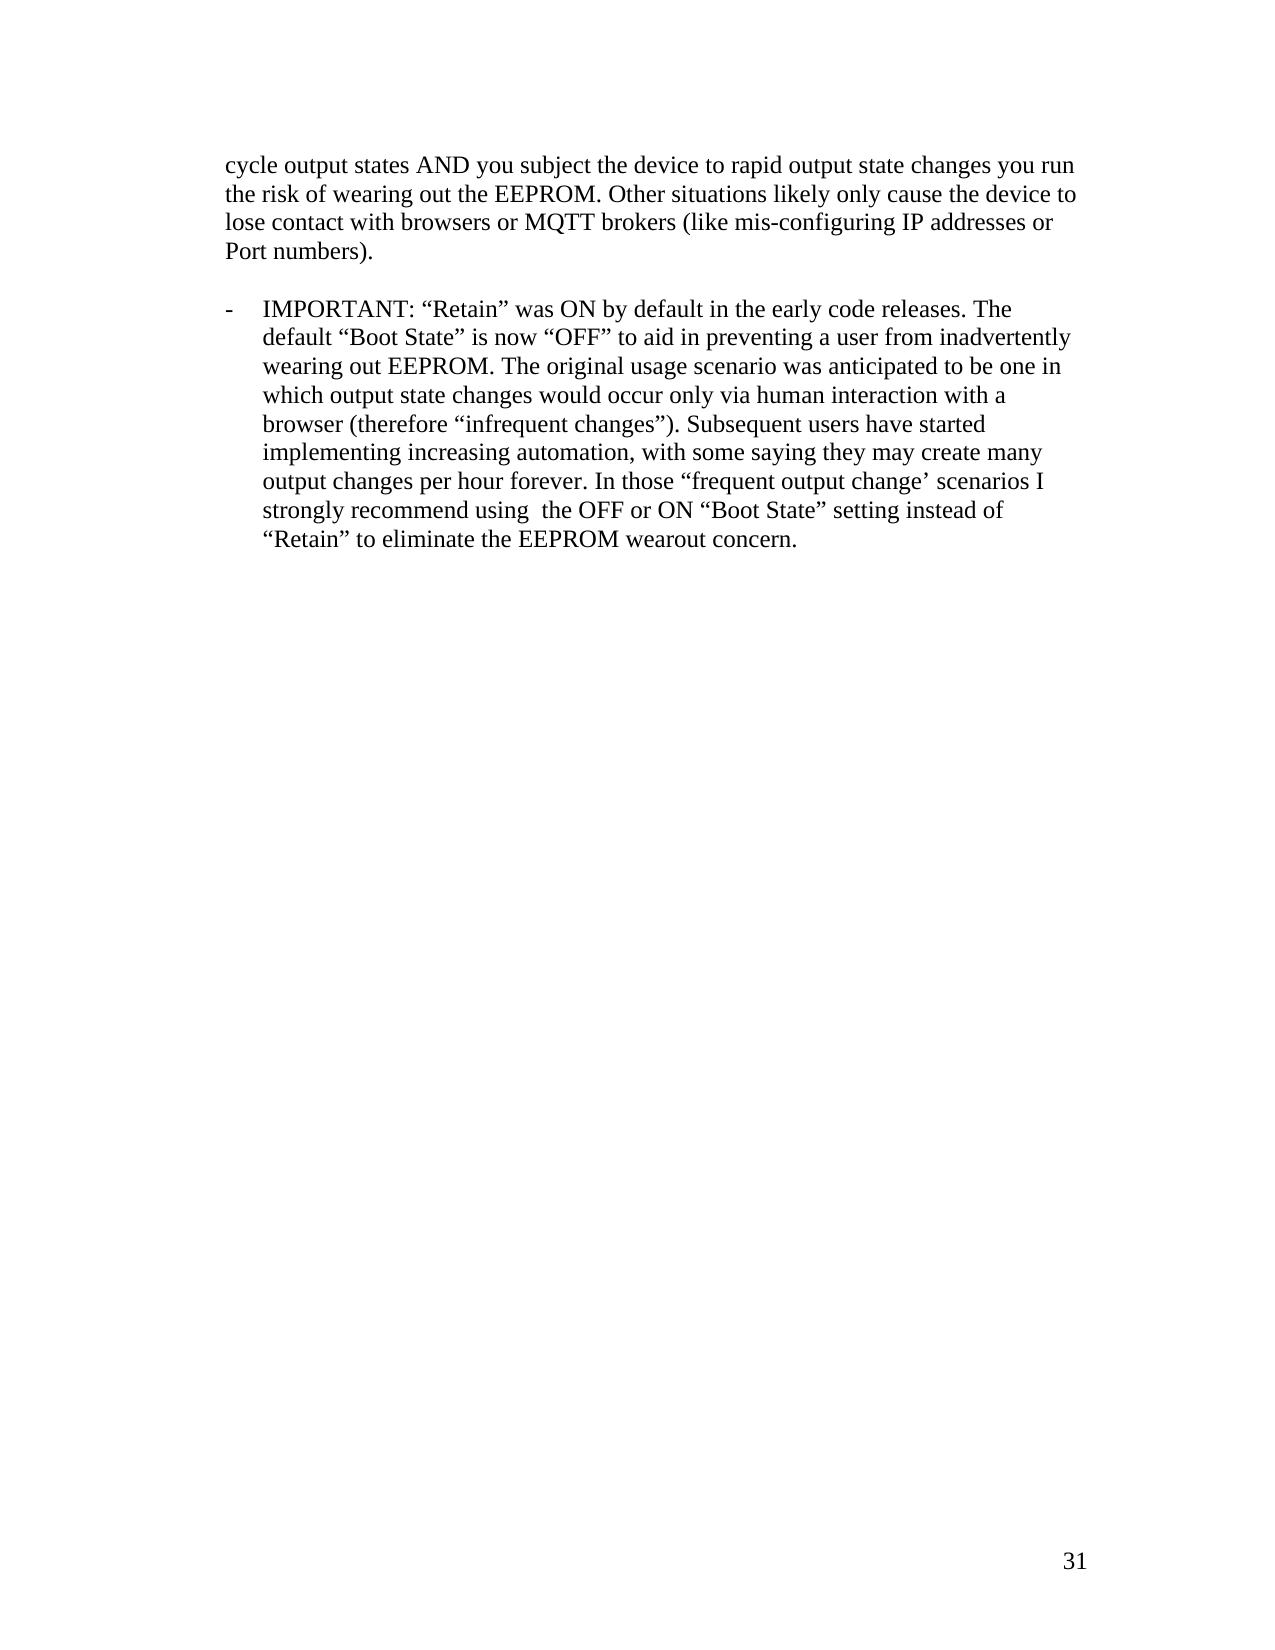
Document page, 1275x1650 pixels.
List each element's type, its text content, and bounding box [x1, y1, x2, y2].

list IMPORTANT: “Retain” was ON by default in the early code releases. The default “Boot State” is now “OFF” to aid in preventing a user from inadvertently wearing out EEPROM. The original usage scenario was anticipated to be one in which output state changes would occur only via human interaction with a browser (therefore “infrequent changes”). Subsequent users have started implementing increasing automation, with some saying they may create many output changes per hour forever. In those “frequent output change’ scenarios I strongly recommend using the OFF or ON “Boot State” setting instead of “Retain” to eliminate the EEPROM wearout concern. [225, 294, 1087, 552]
text cycle output states AND you subject the device to rapid output state changes you run the risk of wearing out the EEPROM. Other situations likely only cause the device to lose contact with browsers or MQTT brokers (like mis-configuring IP addresses or Port numbers). [225, 150, 1087, 265]
